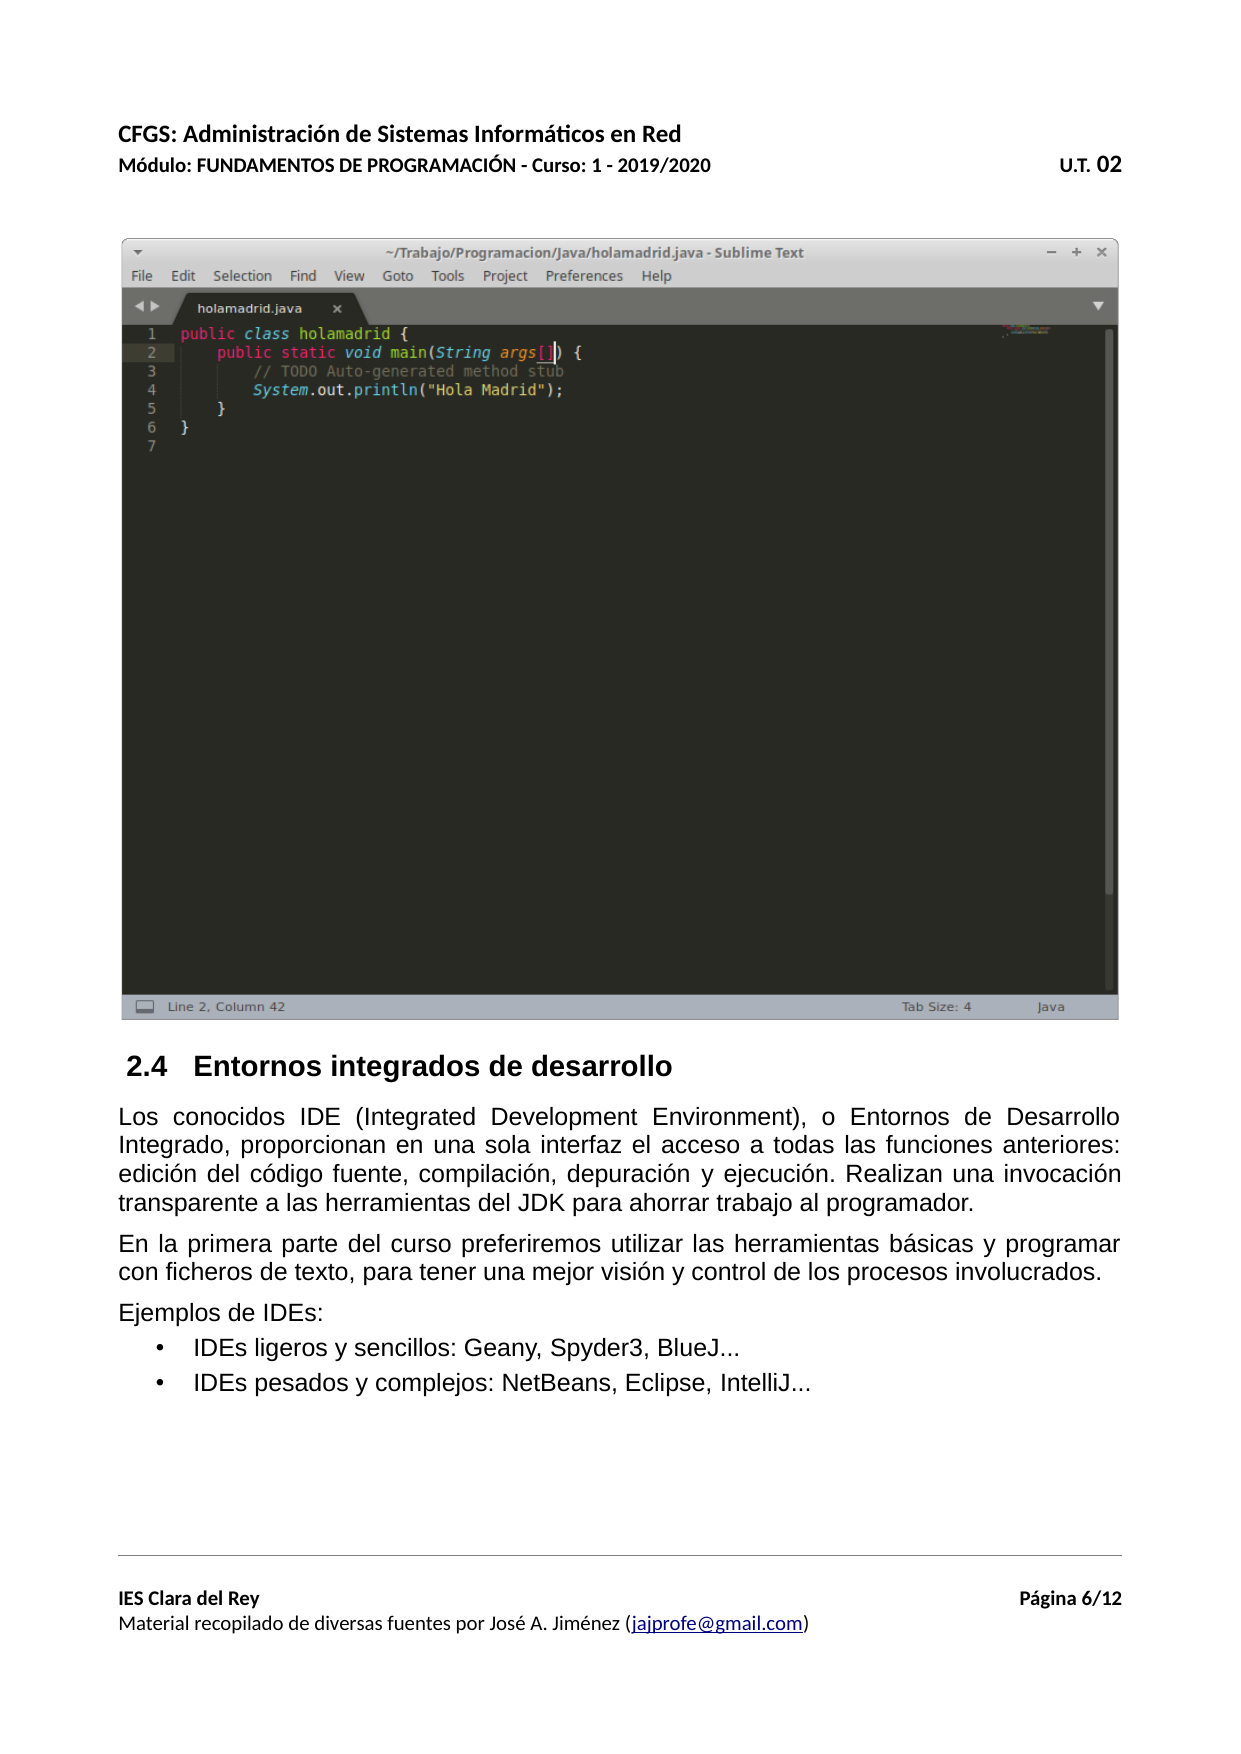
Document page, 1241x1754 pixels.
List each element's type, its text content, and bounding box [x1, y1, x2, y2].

picture [121, 238, 1119, 1020]
text Los conocidos IDE (Integrated Development Environment), o Entornos de Desarrollo Integrado, proporcionan en una sola interfaz el acceso a todas las funciones anteriores: edición del código fuente, compilación, depuración y ejecución. Realizan una invocación transparente a las herramientas del JDK para ahorrar trabajo al programador. [118, 1101, 1122, 1216]
list IDEs pesados y complejos: NetBeans, Eclipse, IntelliJ... [156, 1368, 1122, 1397]
list IDEs ligeros y sencillos: Geany, Spyder3, BlueJ... [156, 1333, 1122, 1362]
subtitle Entornos integrados de desarrollo [118, 209, 1122, 1083]
text Ejemplos de IDEs: [118, 1298, 1122, 1327]
text En la primera parte del curso preferiremos utilizar las herramientas básicas y programar con ficheros de texto, para tener una mejor visión y control de los procesos involucrados. [118, 1228, 1122, 1286]
